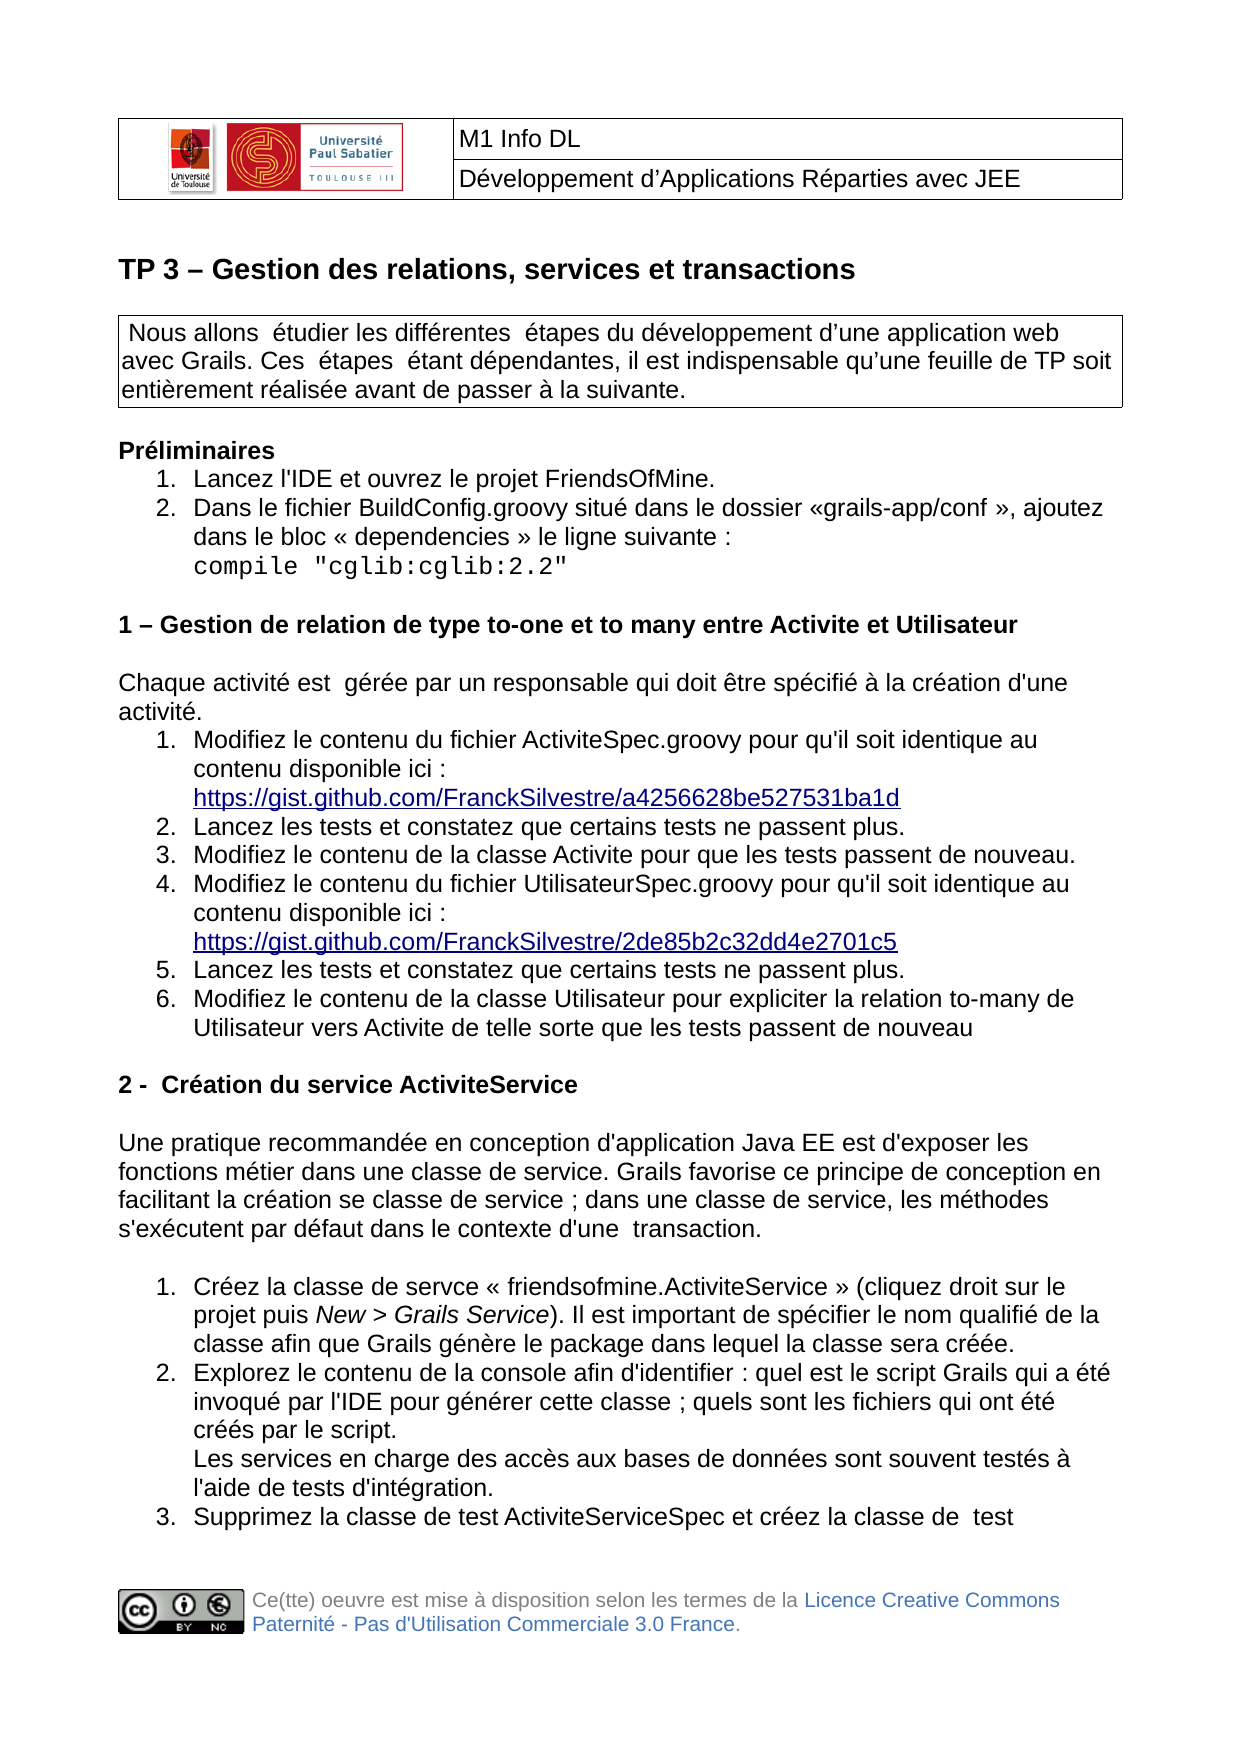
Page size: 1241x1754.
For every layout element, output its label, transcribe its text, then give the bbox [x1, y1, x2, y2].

list Lancez l'IDE et ouvrez le projet FriendsOfMine. [156, 464, 1122, 493]
list Supprimez la classe de test ActiviteServiceSpec et créez la classe de test [156, 1502, 1122, 1530]
list Modifiez le contenu du fichier ActiviteSpec.groovy pour qu'il soit identique au contenu disponible ici : https://gist.github.com/FranckSilvestre/a4256628be527531ba1d [156, 725, 1122, 812]
list Lancez les tests et constatez que certains tests ne passent plus. [156, 812, 1122, 840]
list Modifiez le contenu de la classe Activite pour que les tests passent de nouveau. [156, 840, 1122, 869]
text Nous allons étudier les différentes étapes du développement d’une application web avec Grails. Ces étapes étant dépendantes, il est indispensable qu’une feuille de TP soit entièrement réalisée avant de passer à la suivante. [119, 316, 1122, 407]
picture [118, 1589, 245, 1634]
text 1 – Gestion de relation de type to-one et to many entre Activite et Utilisateur [118, 610, 1122, 639]
list https://gist.github.com/FranckSilvestre/2de85b2c32dd4e2701c5 [156, 927, 1122, 955]
text 2 - Création du service ActiviteService [118, 1070, 1122, 1099]
text TP 3 – Gestion des relations, services et transactions [118, 252, 1122, 286]
list Créez la classe de servce « friendsofmine.ActiviteService » (cliquez droit sur le projet puis New > Grails Service). Il est important de spécifier le nom qualifié de la classe afin que Grails génère le package dans lequel la classe sera créée. [156, 1272, 1122, 1358]
list Explorez le contenu de la console afin d'identifier : quel est le script Grails qui a été invoqué par l'IDE pour générer cette classe ; quels sont les fichiers qui ont été créés par le script. Les services en charge des accès aux bases de données sont souvent testés à l'aide de tests d'intégration. [156, 1358, 1122, 1502]
picture [164, 123, 407, 195]
list Modifiez le contenu de la classe Utilisateur pour expliciter la relation to-many de Utilisateur vers Activite de telle sorte que les tests passent de nouveau [156, 984, 1122, 1042]
list Dans le fichier BuildConfig.groovy situé dans le dossier «grails-app/conf », ajoutez dans le bloc « dependencies » le ligne suivante : [156, 493, 1122, 551]
list compile "cglib:cglib:2.2" [156, 551, 1122, 582]
list Modifiez le contenu du fichier UtilisateurSpec.groovy pour qu'il soit identique au contenu disponible ici : [156, 869, 1122, 927]
list Lancez les tests et constatez que certains tests ne passent plus. [156, 955, 1122, 984]
text Préliminaires [118, 436, 1122, 464]
text Une pratique recommandée en conception d'application Java EE est d'exposer les fonctions métier dans une classe de service. Grails favorise ce principe de conception en facilitant la création se classe de service ; dans une classe de service, les méthodes s'exécutent par défaut dans le contexte d'une transaction. [118, 1128, 1122, 1243]
text Chaque activité est gérée par un responsable qui doit être spécifié à la création d'une activité. [118, 668, 1122, 725]
